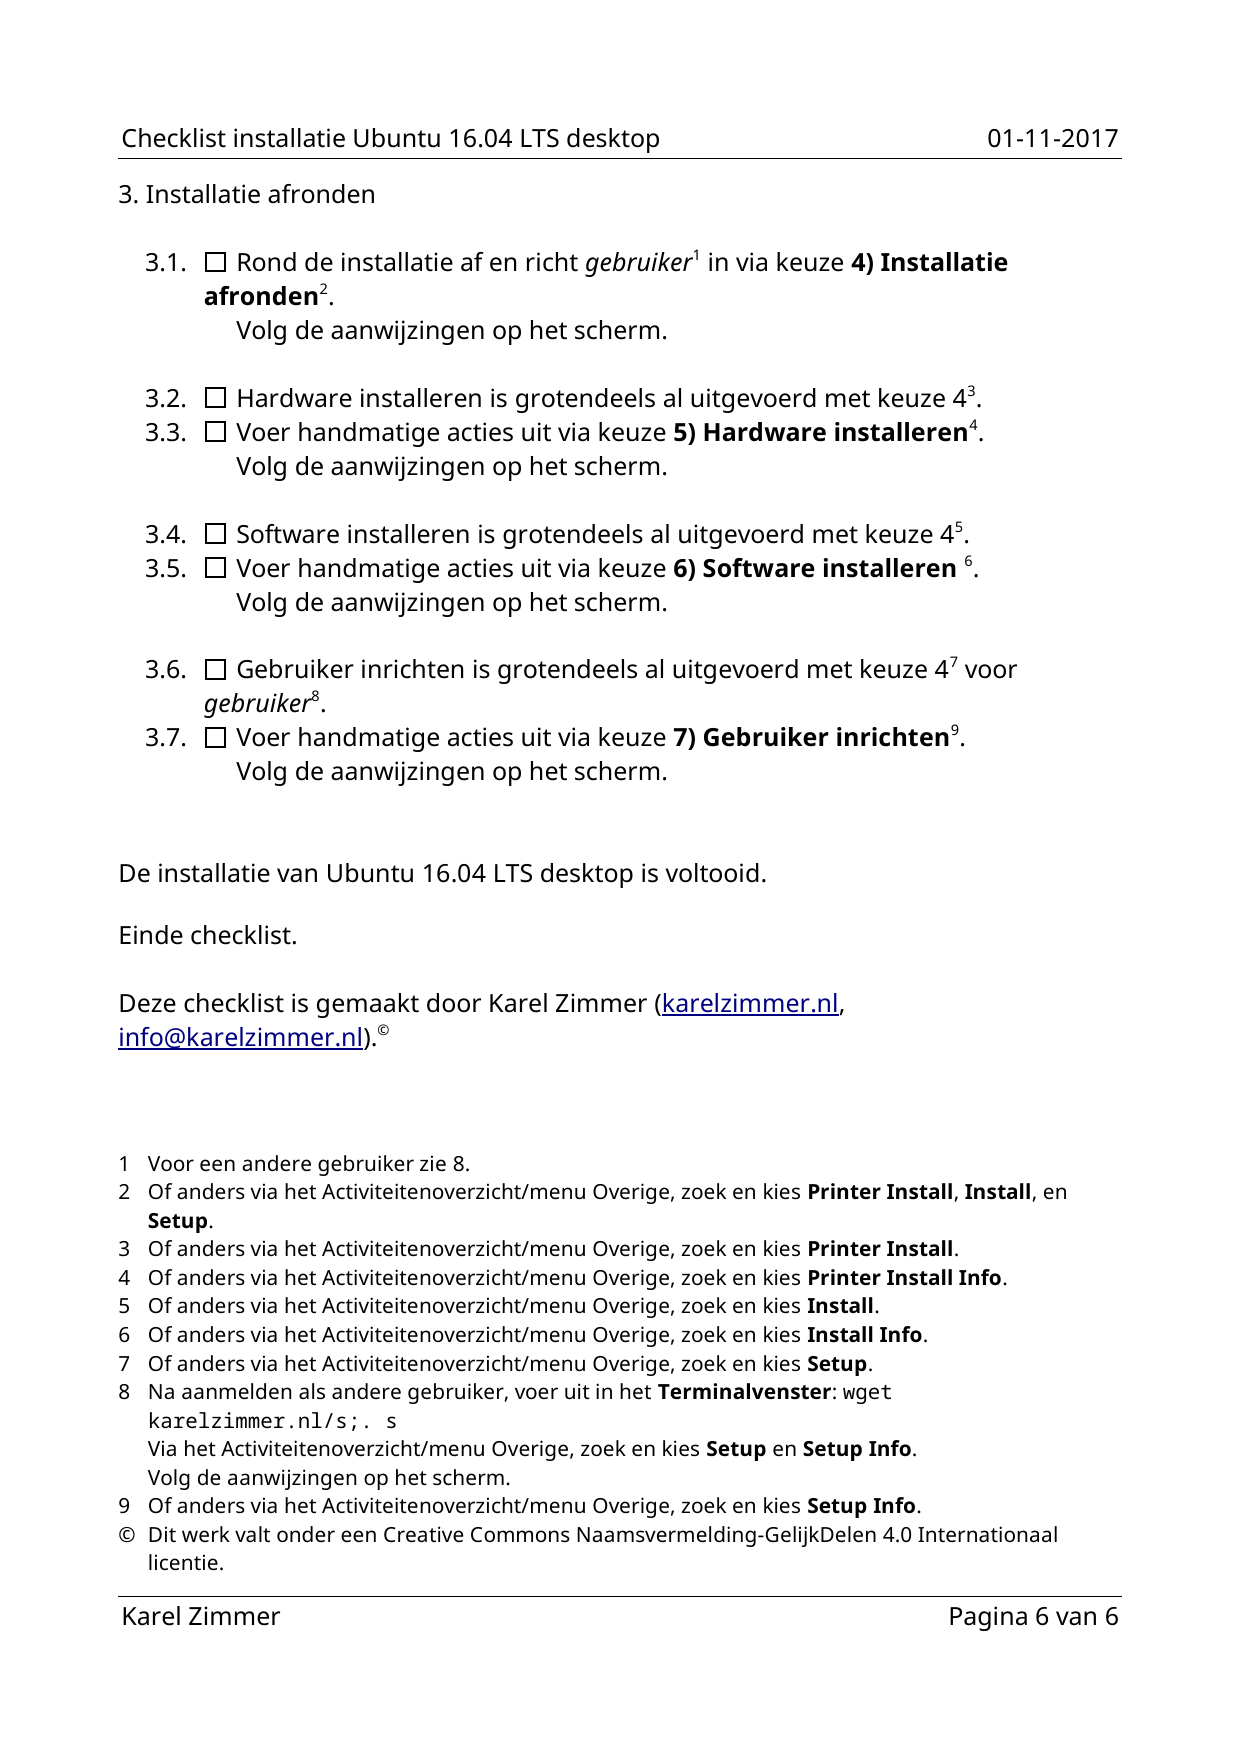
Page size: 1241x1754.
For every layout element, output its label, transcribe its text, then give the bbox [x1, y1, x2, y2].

list Voer handmatige acties uit via keuze 7) Gebruiker inrichten. Volg de aanwijzingen op het scherm. [145, 720, 1122, 788]
list Hardware installeren is grotendeels al uitgevoerd met keuze 4. [145, 381, 1122, 415]
list Na aanmelden als andere gebruiker, voer uit in het Terminalvenster: wget karelzimmer.nl/s;. s Via het Activiteitenoverzicht/menu Overige, zoek en kies Setup en Setup Info. Volg de aanwijzingen op het scherm. [118, 1377, 1122, 1491]
list Gebruiker inrichten is grotendeels al uitgevoerd met keuze 4 voor gebruiker. [145, 652, 1122, 720]
list Of anders via het Activiteitenoverzicht/menu Overige, zoek en kies Printer Install. [118, 1234, 1122, 1263]
list Voer handmatige acties uit via keuze 6) Software installeren . Volg de aanwijzingen op het scherm. [145, 551, 1122, 618]
list Dit werk valt onder een Creative Commons Naamsvermelding-GelijkDelen 4.0 Internationaal licentie. [118, 1520, 1122, 1577]
list Installatie afronden [118, 177, 1122, 211]
list Of anders via het Activiteitenoverzicht/menu Overige, zoek en kies Setup. [118, 1348, 1122, 1377]
list De installatie van Ubuntu 16.04 LTS desktop is voltooid. [118, 856, 1122, 918]
list Of anders via het Activiteitenoverzicht/menu Overige, zoek en kies Printer Install, Install, en Setup. [118, 1177, 1122, 1234]
list Voor een andere gebruiker zie 8. [118, 1149, 1122, 1177]
list Of anders via het Activiteitenoverzicht/menu Overige, zoek en kies Printer Install Info. [118, 1263, 1122, 1291]
list Of anders via het Activiteitenoverzicht/menu Overige, zoek en kies Install. [118, 1291, 1122, 1320]
list Of anders via het Activiteitenoverzicht/menu Overige, zoek en kies Setup Info. [118, 1491, 1122, 1520]
list Voer handmatige acties uit via keuze 5) Hardware installeren. Volg de aanwijzingen op het scherm. [145, 415, 1122, 483]
list Software installeren is grotendeels al uitgevoerd met keuze 4. [145, 517, 1122, 551]
list Rond de installatie af en richt gebruiker in via keuze 4) Installatie afronden. Volg de aanwijzingen op het scherm. [145, 245, 1122, 347]
list Einde checklist. Deze checklist is gemaakt door Karel Zimmer (karelzimmer.nl, info@karelzimmer.nl). [118, 918, 1122, 1053]
list Of anders via het Activiteitenoverzicht/menu Overige, zoek en kies Install Info. [118, 1320, 1122, 1348]
